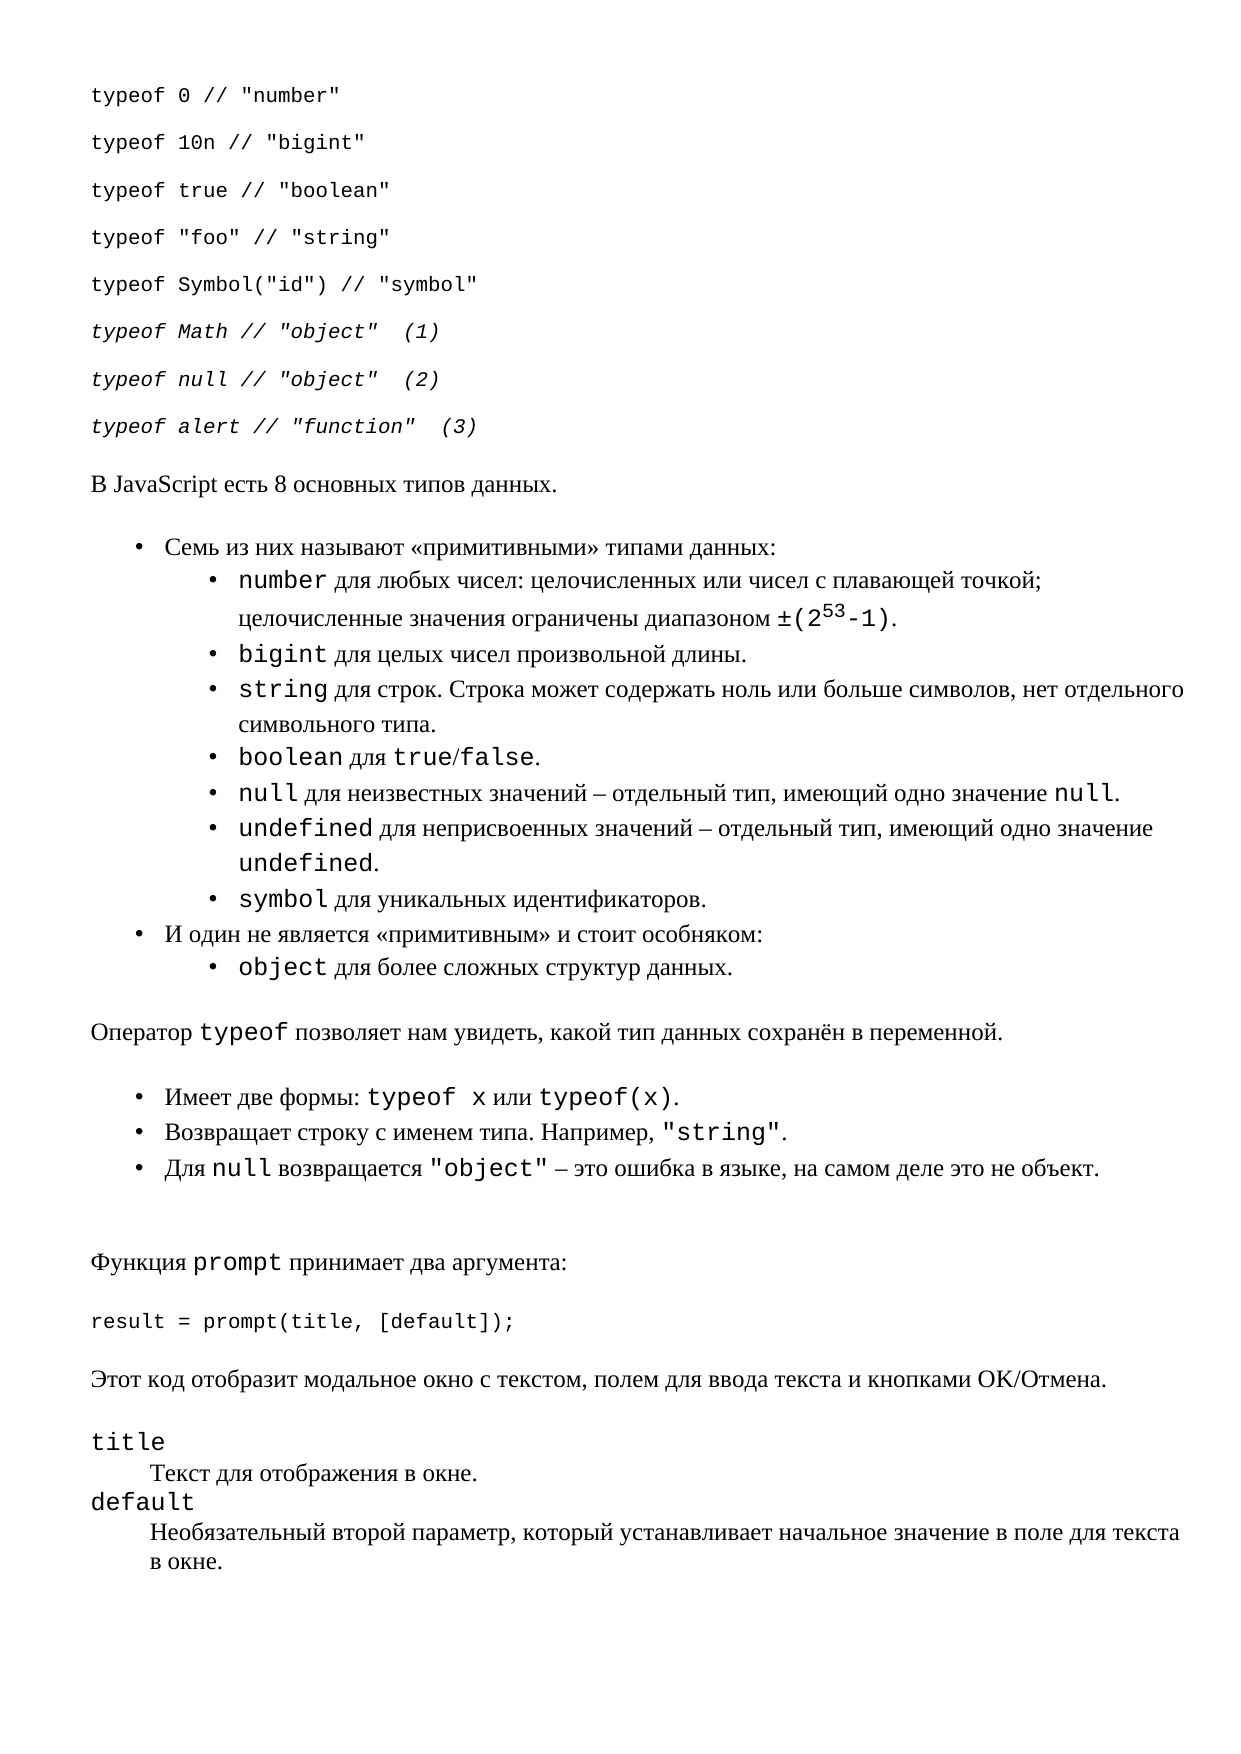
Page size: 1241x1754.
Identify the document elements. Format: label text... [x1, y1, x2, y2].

text result = prompt(title, [default]); [90, 1311, 1187, 1335]
list undefined для неприсвоенных значений – отдельный тип, имеющий одно значение undefined. [209, 813, 1187, 879]
text typeof "foo" // "string" [90, 227, 1187, 251]
subtitle default [90, 1487, 1187, 1517]
list bigint для целых чисел произвольной длины. [209, 639, 1187, 670]
text typeof 0 // "number" [90, 85, 1187, 109]
list И один не является «примитивным» и стоит особняком: [135, 919, 1187, 948]
text typeof 10n // "bigint" [90, 132, 1187, 156]
list Текст для отображения в окне. [149, 1458, 1187, 1487]
text Этот код отобразит модальное окно с текстом, полем для ввода текста и кнопками OK/Отмена. [90, 1364, 1187, 1393]
text В JavaScript есть 8 основных типов данных. [90, 469, 1187, 498]
list string для строк. Строка может содержать ноль или больше символов, нет отдельного символьного типа. [209, 674, 1187, 738]
list Имеет две формы: typeof x или typeof(x). [135, 1082, 1187, 1113]
text Оператор typeof позволяет нам увидеть, какой тип данных сохранён в переменной. [90, 1017, 1187, 1048]
list number для любых чисел: целочисленных или чисел с плавающей точкой; целочисленные значения ограничены диапазоном ±(253-1). [209, 565, 1187, 634]
text typeof null // "object" (2) [90, 369, 1187, 392]
list Семь из них называют «примитивными» типами данных: [135, 532, 1187, 560]
list Необязательный второй параметр, который устанавливает начальное значение в поле для текста в окне. [149, 1517, 1187, 1575]
list null для неизвестных значений – отдельный тип, имеющий одно значение null. [209, 778, 1187, 809]
text typeof Math // "object" (1) [90, 321, 1187, 345]
list object для более сложных структур данных. [209, 952, 1187, 983]
text Функция prompt принимает два аргумента: [90, 1247, 1187, 1277]
list symbol для уникальных идентификаторов. [209, 884, 1187, 915]
text typeof alert // "function" (3) [90, 416, 1187, 440]
list Для null возвращается "object" – это ошибка в языке, на самом деле это не объект. [135, 1153, 1187, 1184]
list boolean для true/false. [209, 742, 1187, 773]
subtitle title [90, 1427, 1187, 1458]
list Возвращает строку с именем типа. Например, "string". [135, 1117, 1187, 1148]
text typeof Symbol("id") // "symbol" [90, 274, 1187, 298]
text typeof true // "boolean" [90, 179, 1187, 203]
